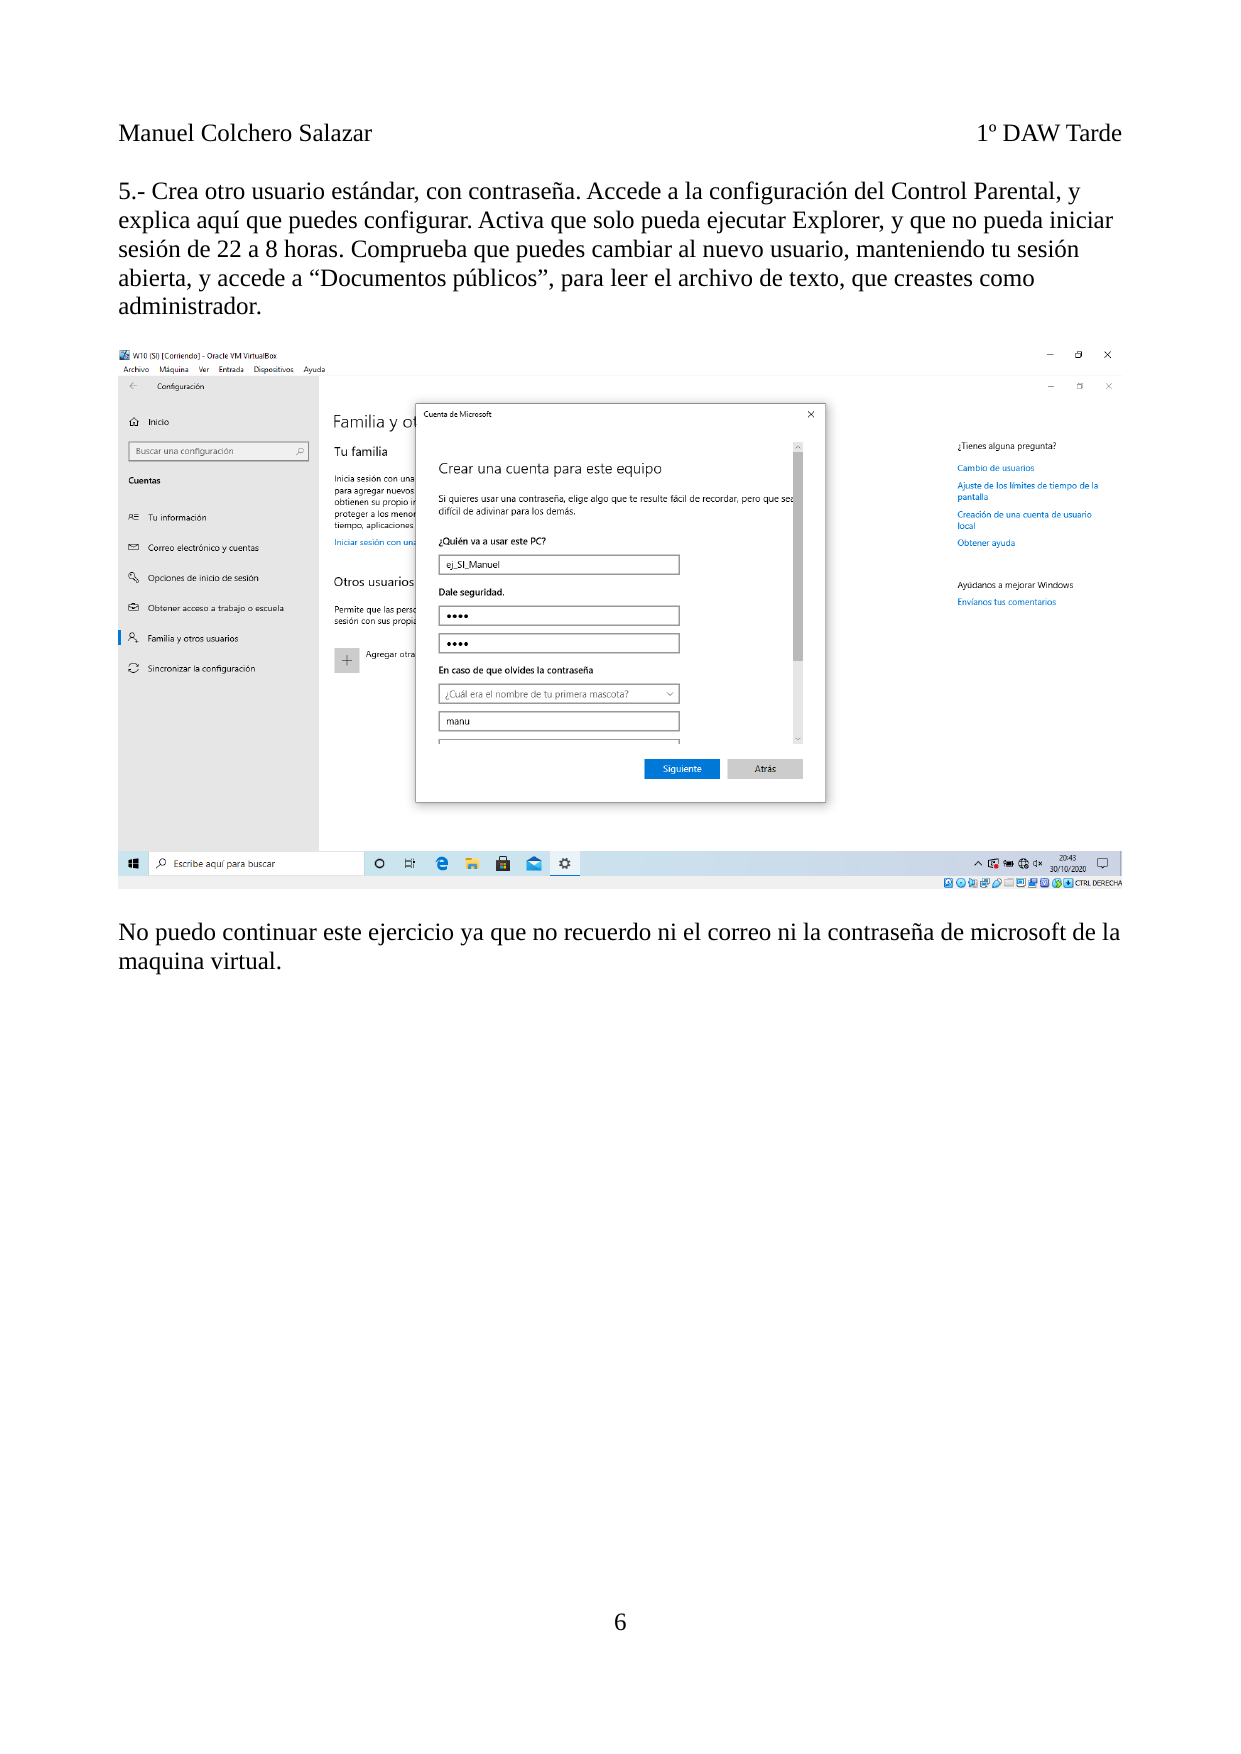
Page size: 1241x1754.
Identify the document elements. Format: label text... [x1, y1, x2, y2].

text No puedo continuar este ejercicio ya que no recuerdo ni el correo ni la contraseña de microsoft de la maquina virtual. [118, 917, 1122, 975]
picture [118, 348, 1123, 889]
text 5.- Crea otro usuario estándar, con contraseña. Accede a la configuración del Control Parental, y explica aquí que puedes configurar. Activa que solo pueda ejecutar Explorer, y que no pueda iniciar sesión de 22 a 8 horas. Comprueba que puedes cambiar al nuevo usuario, manteniendo tu sesión abierta, y accede a “Documentos públicos”, para leer el archivo de texto, que creastes como administrador. [118, 176, 1122, 320]
